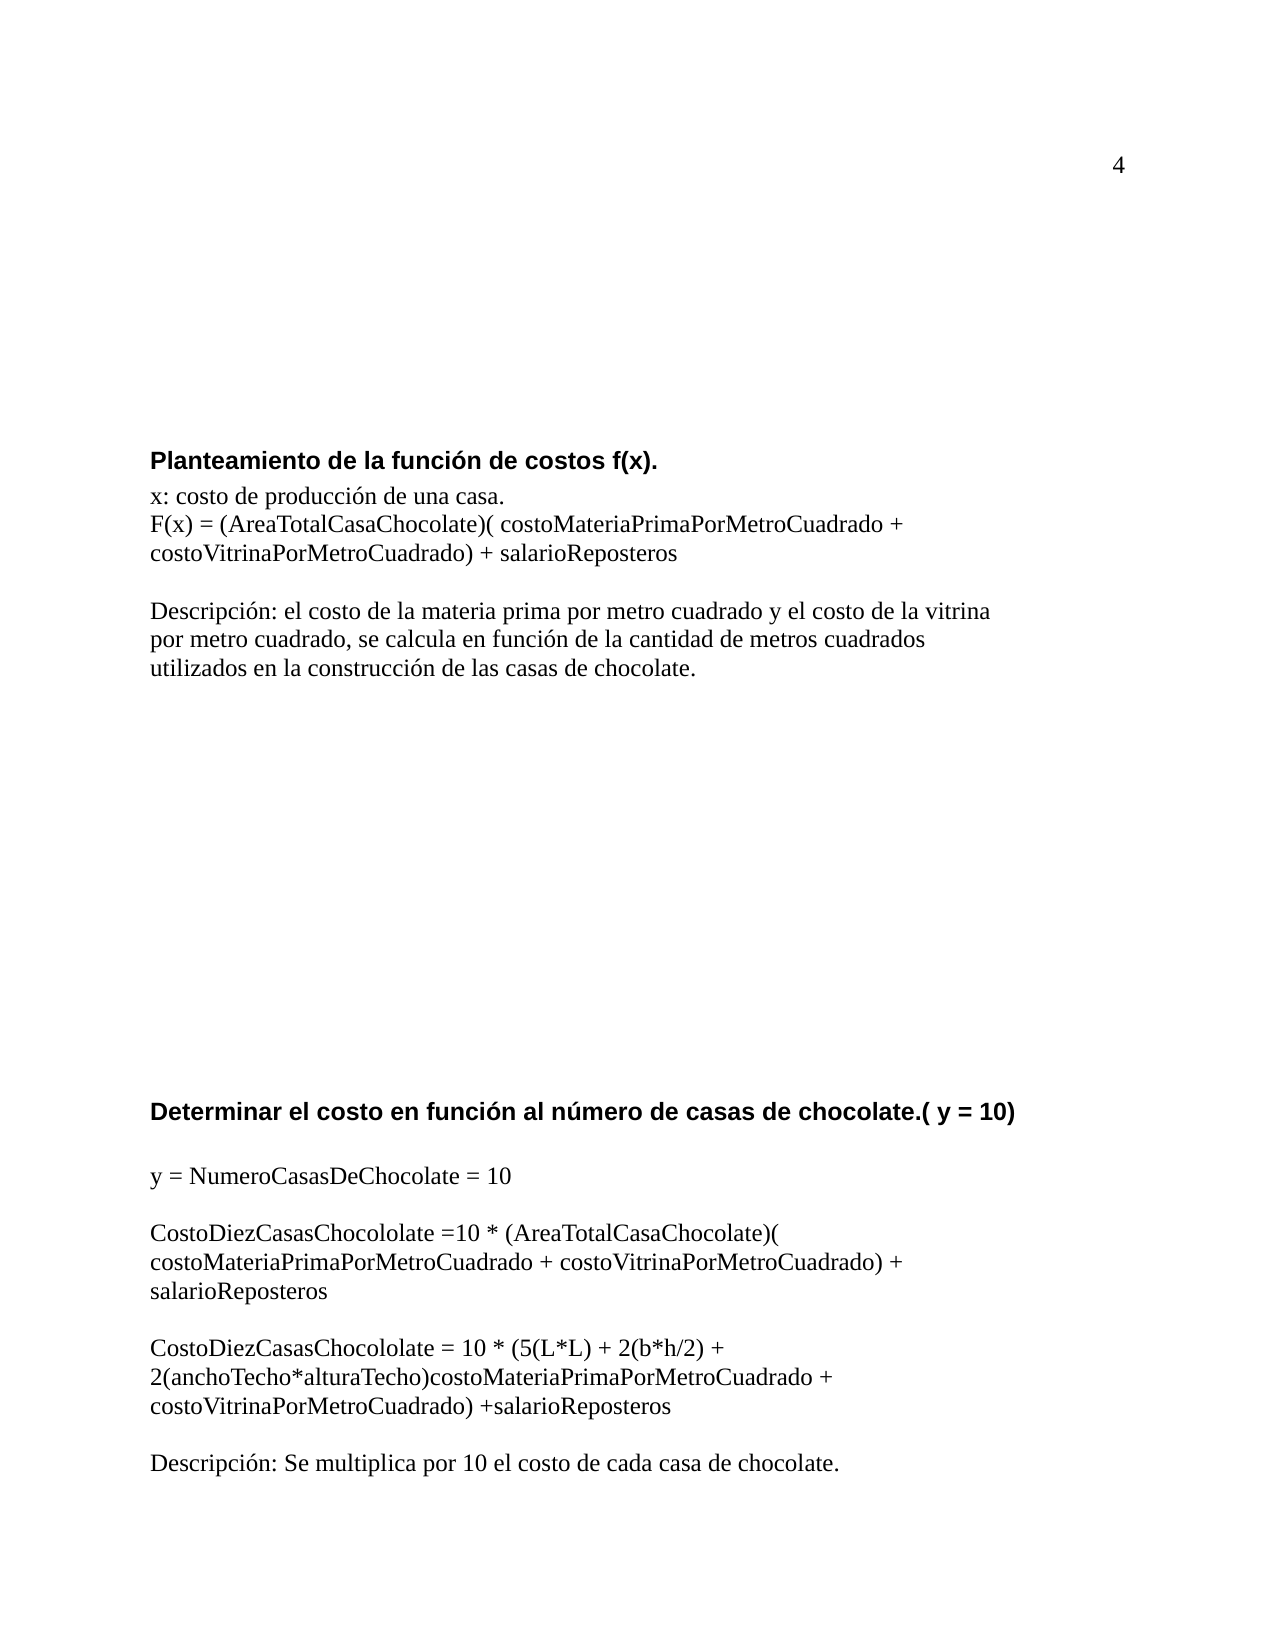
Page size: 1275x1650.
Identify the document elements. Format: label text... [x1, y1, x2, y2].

text CostoDiezCasasChocololate =10 * (AreaTotalCasaChocolate)( [150, 1218, 1125, 1247]
subtitle Planteamiento de la función de costos f(x). [150, 446, 1125, 474]
text por metro cuadrado, se calcula en función de la cantidad de metros cuadrados [150, 624, 1125, 653]
text x: costo de producción de una casa. [150, 481, 1125, 509]
text F(x) = (AreaTotalCasaChocolate)( costoMateriaPrimaPorMetroCuadrado + [150, 509, 1125, 538]
text CostoDiezCasasChocololate = 10 * (5(L*L) + 2(b*h/2) + [150, 1333, 1125, 1362]
text salarioReposteros [150, 1276, 1125, 1304]
text costoVitrinaPorMetroCuadrado) + salarioReposteros [150, 538, 1125, 567]
text Descripción: Se multiplica por 10 el costo de cada casa de chocolate. [150, 1448, 1125, 1477]
text utilizados en la construcción de las casas de chocolate. [150, 653, 1125, 682]
text costoMateriaPrimaPorMetroCuadrado + costoVitrinaPorMetroCuadrado) + [150, 1247, 1125, 1276]
text 2(anchoTecho*alturaTecho)costoMateriaPrimaPorMetroCuadrado + costoVitrinaPorMetroCuadrado) +salarioReposteros [150, 1362, 1125, 1419]
text y = NumeroCasasDeChocolate = 10 [150, 1161, 1125, 1189]
text Descripción: el costo de la materia prima por metro cuadrado y el costo de la vitrina [150, 596, 1125, 624]
subtitle Determinar el costo en función al número de casas de chocolate.( y = 10) [150, 1097, 1125, 1126]
